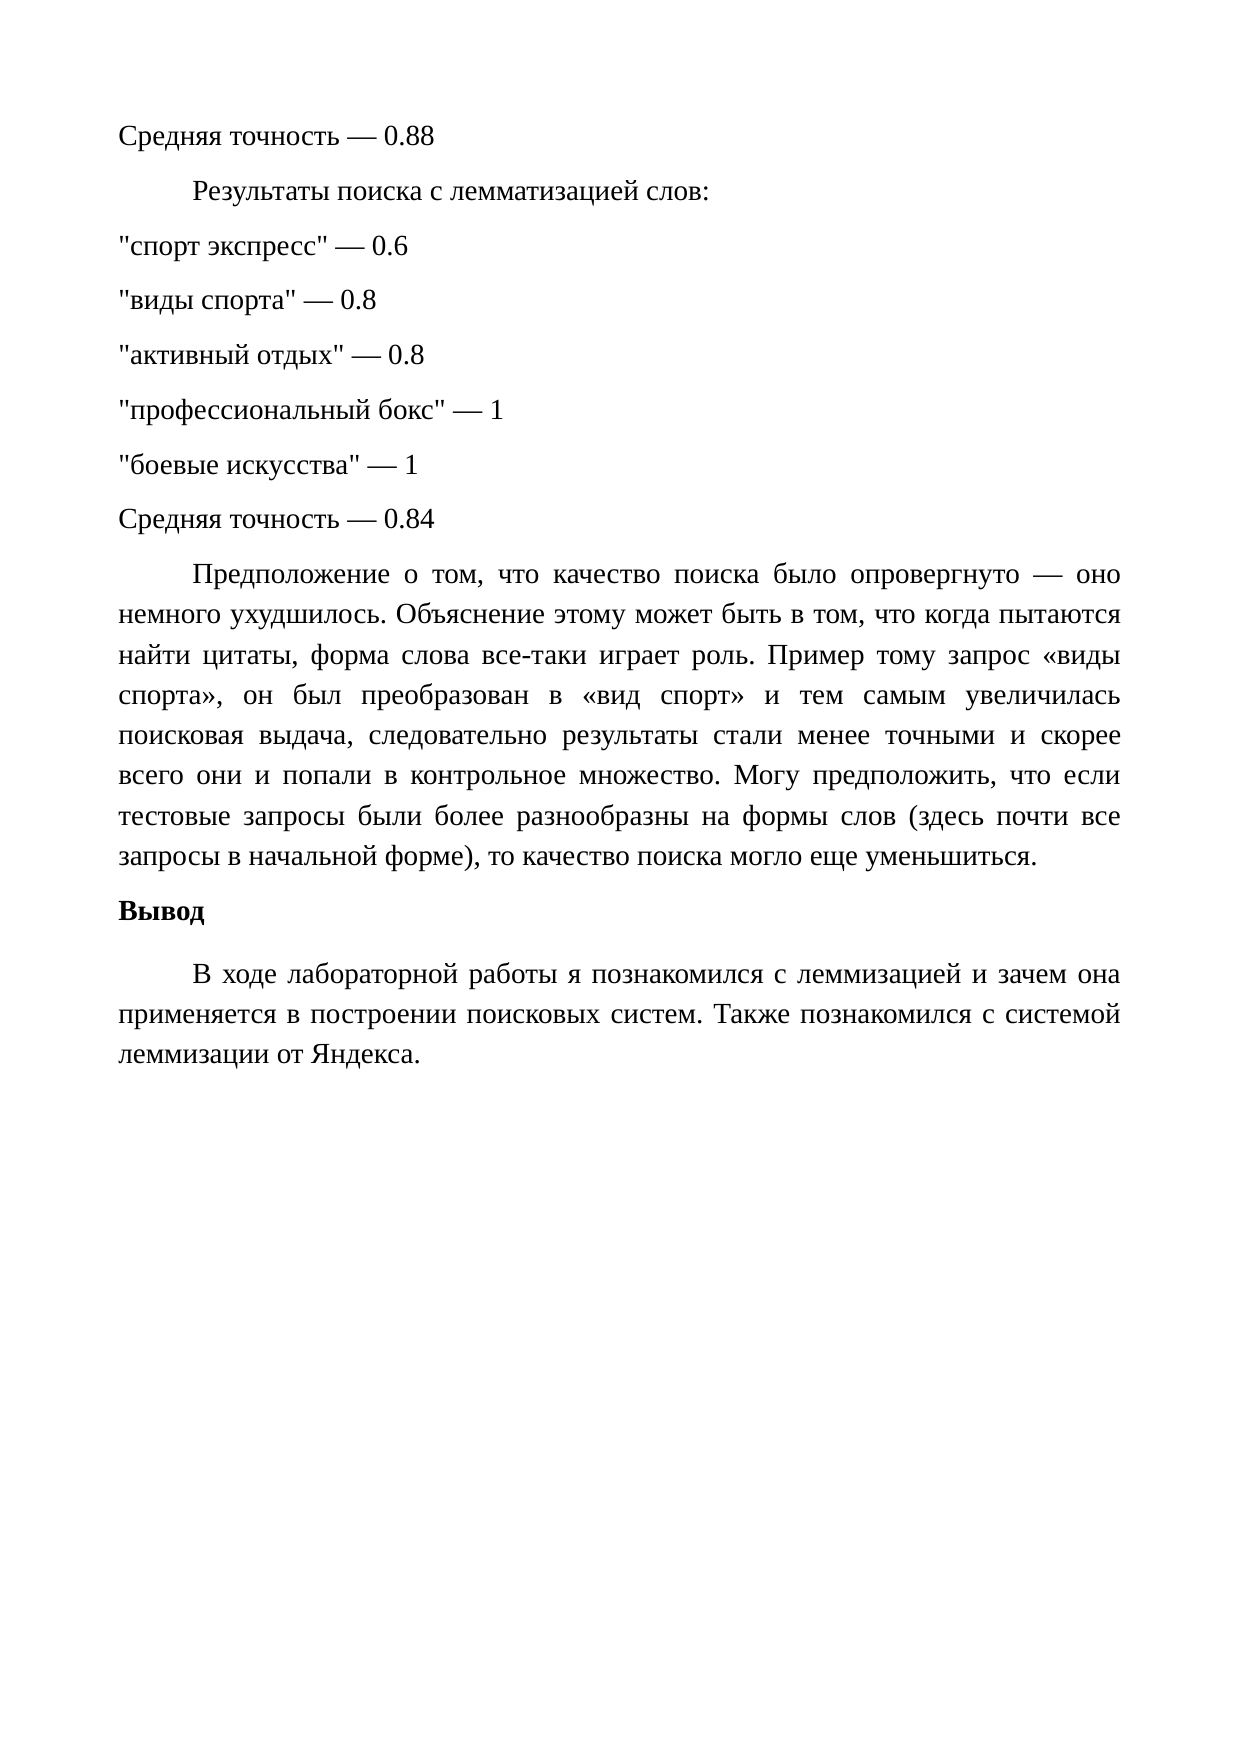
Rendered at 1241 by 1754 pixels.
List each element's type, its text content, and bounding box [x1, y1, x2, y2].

text "виды спорта" — 0.8 [118, 282, 1122, 316]
text Средняя точность — 0.88 [118, 118, 1122, 152]
text В ходе лабораторной работы я познакомился с леммизацией и зачем она применяется в построении поисковых систем. Также познакомился с системой леммизации от Яндекса. [118, 956, 1122, 1070]
text Средняя точность — 0.84 [118, 502, 1122, 535]
text Результаты поиска с лемматизацией слов: [118, 173, 1122, 206]
text "спорт экспресс" — 0.6 [118, 228, 1122, 261]
text Предположение о том, что качество поиска было опровергнуто — оно немного ухудшилось. Объяснение этому может быть в том, что когда пытаются найти цитаты, форма слова все-таки играет роль. Пример тому запрос «виды спорта», он был преобразован в «вид спорт» и тем самым увеличилась поисковая выдача, следовательно результаты стали менее точными и скорее всего они и попали в контрольное множество. Могу предположить, что если тестовые запросы были более разнообразны на формы слов (здесь почти все запросы в начальной форме), то качество поиска могло еще уменьшиться. [118, 556, 1122, 871]
text "профессиональный бокс" — 1 [118, 392, 1122, 426]
text "активный отдых" — 0.8 [118, 337, 1122, 371]
text Вывод [118, 893, 1122, 926]
text "боевые искусства" — 1 [118, 447, 1122, 480]
